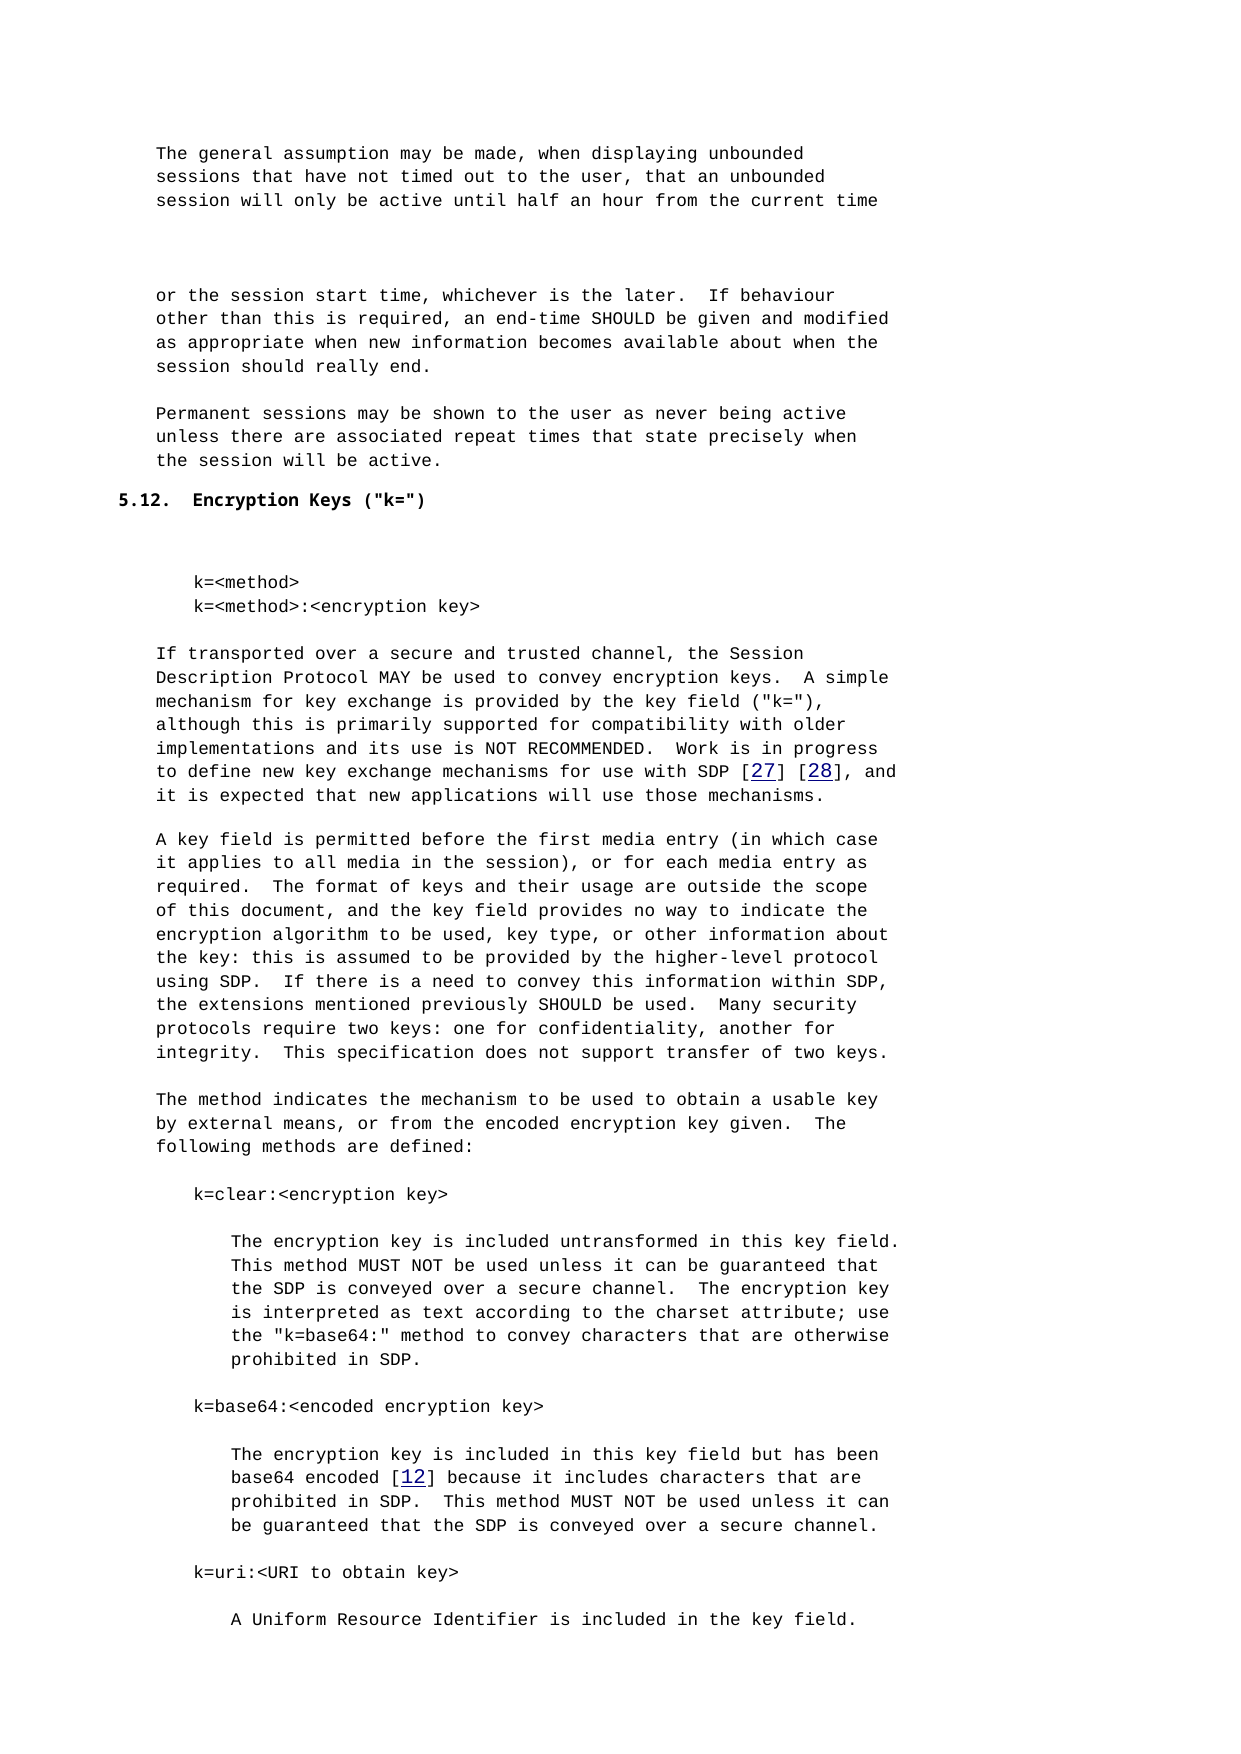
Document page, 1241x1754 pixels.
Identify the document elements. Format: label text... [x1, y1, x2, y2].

text k=clear:<encryption key> [118, 1183, 1122, 1206]
text it is expected that new applications will use those mechanisms. [118, 784, 1122, 808]
text integrity. This specification does not support transfer of two keys. [118, 1041, 1122, 1064]
text the SDP is conveyed over a secure channel. The encryption key [118, 1277, 1122, 1301]
text the key: this is assumed to be provided by the higher-level protocol [118, 946, 1122, 970]
text Description Protocol MAY be used to convey encryption keys. A simple [118, 666, 1122, 689]
text protocols require two keys: one for confidentiality, another for [118, 1017, 1122, 1041]
text the session will be active. [118, 449, 1122, 473]
text required. The format of keys and their usage are outside the scope [118, 875, 1122, 899]
text mechanism for key exchange is provided by the key field ("k="), [118, 689, 1122, 713]
text using SDP. If there is a need to convey this information within SDP, [118, 970, 1122, 993]
text it applies to all media in the session), or for each media entry as [118, 852, 1122, 875]
text session will only be active until half an hour from the current time [118, 189, 1122, 213]
text A Uniform Resource Identifier is included in the key field. [118, 1608, 1122, 1632]
text of this document, and the key field provides no way to indicate the [118, 899, 1122, 922]
text k=uri:<URI to obtain key> [118, 1561, 1122, 1584]
text following methods are defined: [118, 1135, 1122, 1159]
text is interpreted as text according to the charset attribute; use [118, 1301, 1122, 1324]
text to define new key exchange mechanisms for use with SDP [27] [28], and [118, 761, 1122, 784]
text A key field is permitted before the first media entry (in which case [118, 828, 1122, 852]
text k=<method> [118, 571, 1122, 595]
text unless there are associated repeat times that state precisely when [118, 426, 1122, 449]
text The encryption key is included in this key field but has been [118, 1443, 1122, 1466]
text The encryption key is included untransformed in this key field. [118, 1230, 1122, 1253]
text k=base64:<encoded encryption key> [118, 1395, 1122, 1419]
text The general assumption may be made, when displaying unbounded [118, 142, 1122, 165]
text by external means, or from the encoded encryption key given. The [118, 1112, 1122, 1135]
text Permanent sessions may be shown to the user as never being active [118, 402, 1122, 426]
text the "k=base64:" method to convey characters that are otherwise [118, 1324, 1122, 1348]
text session should really end. [118, 354, 1122, 378]
text sessions that have not timed out to the user, that an unbounded [118, 165, 1122, 189]
text encryption algorithm to be used, key type, or other information about [118, 922, 1122, 946]
text be guaranteed that the SDP is conveyed over a secure channel. [118, 1514, 1122, 1537]
text This method MUST NOT be used unless it can be guaranteed that [118, 1253, 1122, 1277]
text the extensions mentioned previously SHOULD be used. Many security [118, 993, 1122, 1017]
text other than this is required, an end-time SHOULD be given and modified [118, 307, 1122, 331]
text prohibited in SDP. This method MUST NOT be used unless it can [118, 1490, 1122, 1514]
text prohibited in SDP. [118, 1348, 1122, 1372]
text k=<method>:<encryption key> [118, 595, 1122, 619]
text If transported over a secure and trusted channel, the Session [118, 642, 1122, 666]
text as appropriate when new information becomes available about when the [118, 331, 1122, 354]
text The method indicates the mechanism to be used to obtain a usable key [118, 1088, 1122, 1112]
text implementations and its use is NOT RECOMMENDED. Work is in progress [118, 737, 1122, 761]
text base64 encoded [12] because it includes characters that are [118, 1466, 1122, 1490]
text although this is primarily supported for compatibility with older [118, 713, 1122, 737]
text or the session start time, whichever is the later. If behaviour [118, 284, 1122, 307]
text 5.12. Encryption Keys ("k=") [118, 487, 1122, 512]
